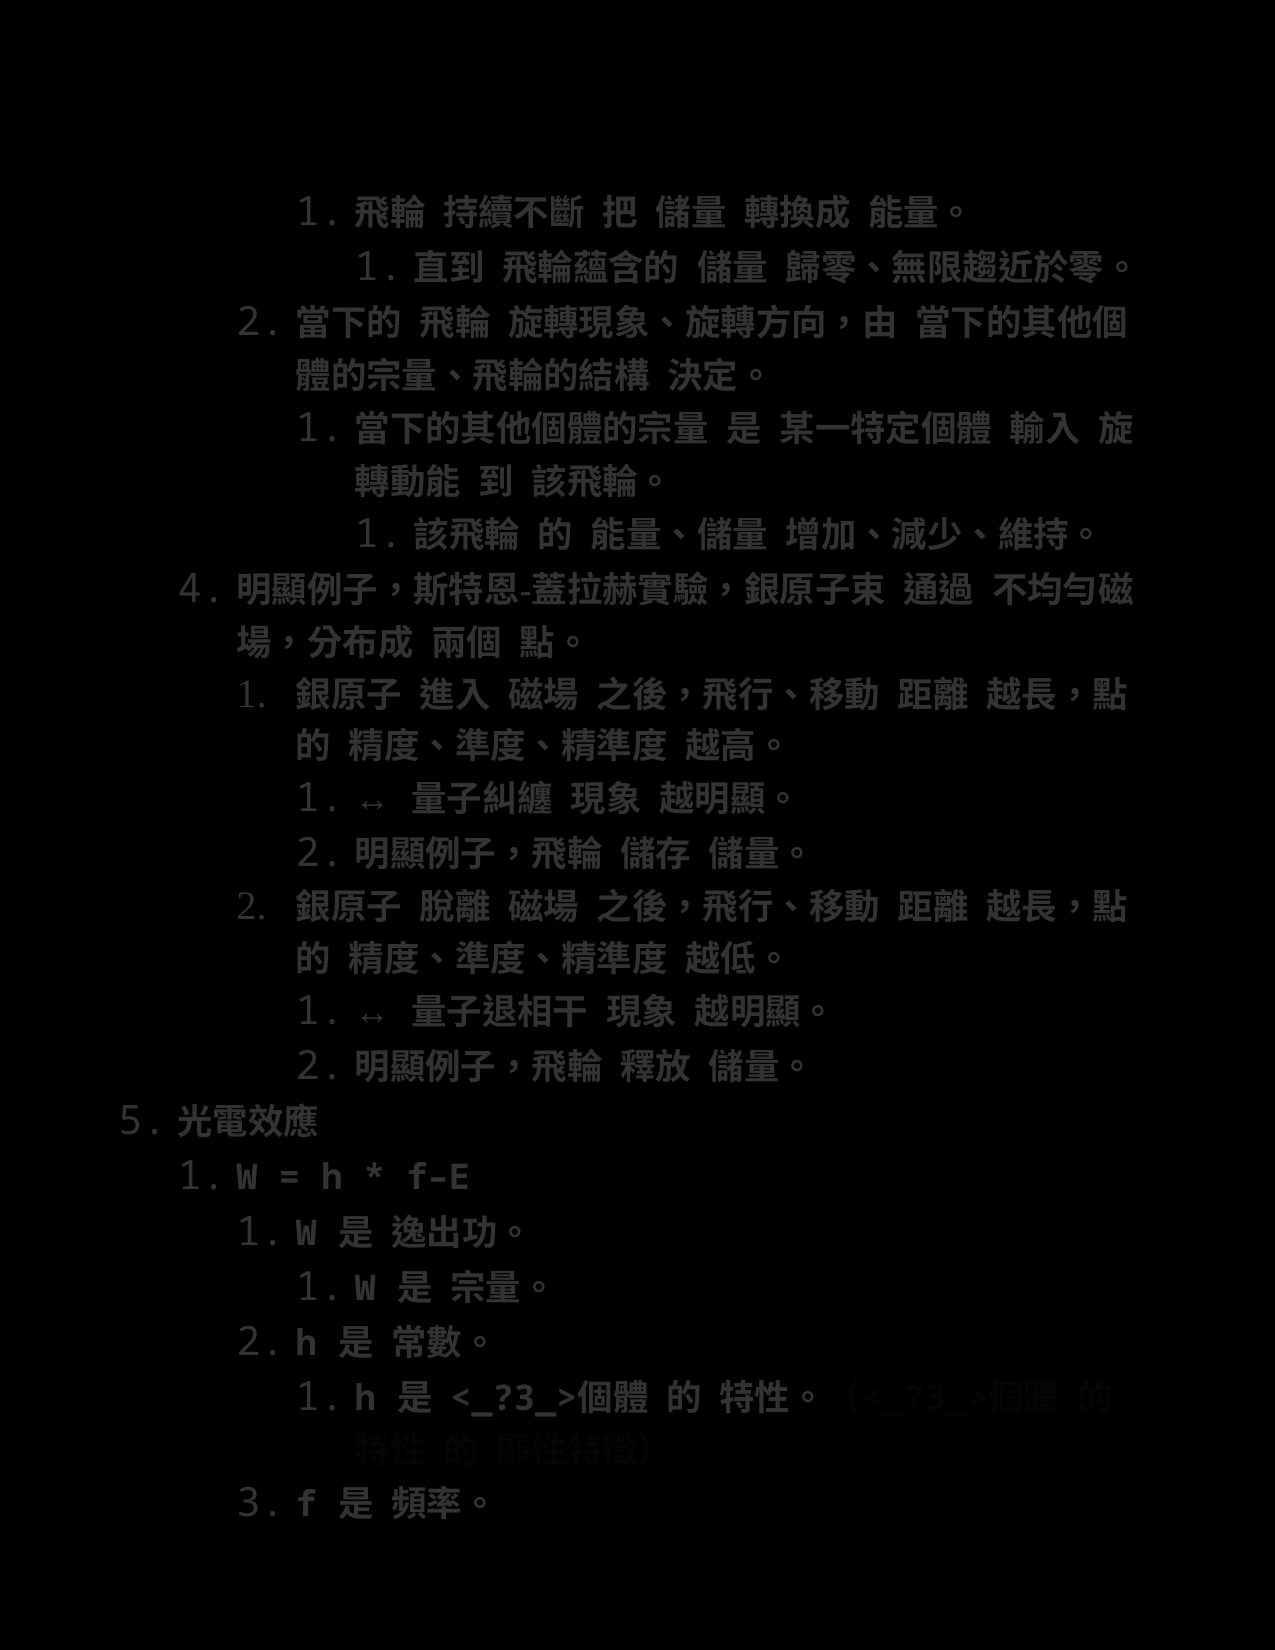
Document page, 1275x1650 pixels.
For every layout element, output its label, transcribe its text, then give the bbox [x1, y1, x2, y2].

list ↔ 量子糾纏 現象 越明顯。 [295, 768, 1157, 824]
list ↔ 量子退相干 現象 越明顯。 [295, 981, 1157, 1036]
list f 是 頻率。 [236, 1473, 1157, 1528]
list h 是 <_?3_>個體 的 特性。（<_?3_>個體 的 特性 的 顯性特徵） [295, 1367, 1157, 1473]
list 當下的其他個體的宗量 是 某一特定個體 輸入 旋轉動能 到 該飛輪。 [295, 398, 1157, 504]
list W = h * f–E [177, 1147, 1157, 1202]
list W 是 逸出功。 [236, 1202, 1157, 1257]
list 銀原子 進入 磁場 之後，飛行、移動 距離 越長，點 的 精度、準度、精準度 越高。 [236, 666, 1157, 768]
list 明顯例子，飛輪 釋放 儲量。 [295, 1036, 1157, 1091]
list 光電效應 [118, 1091, 1157, 1147]
list 銀原子 脫離 磁場 之後，飛行、移動 距離 越長，點 的 精度、準度、精準度 越低。 [236, 879, 1157, 981]
list 直到 飛輪蘊含的 儲量 歸零、無限趨近於零。 [354, 237, 1157, 292]
list 當下的 飛輪 旋轉現象、旋轉方向，由 當下的其他個體的宗量、飛輪的結構 決定。 [236, 292, 1157, 398]
list 該飛輪 的 能量、儲量 增加、減少、維持。 [354, 504, 1157, 560]
list h 是 常數。 [236, 1312, 1157, 1367]
list W 是 宗量。 [295, 1257, 1157, 1312]
list 明顯例子，飛輪 儲存 儲量。 [295, 824, 1157, 879]
list 明顯例子，斯特恩-蓋拉赫實驗，銀原子束 通過 不均勻磁場，分布成 兩個 點。 [177, 560, 1157, 666]
list 飛輪 持續不斷 把 儲量 轉換成 能量。 [295, 182, 1157, 237]
